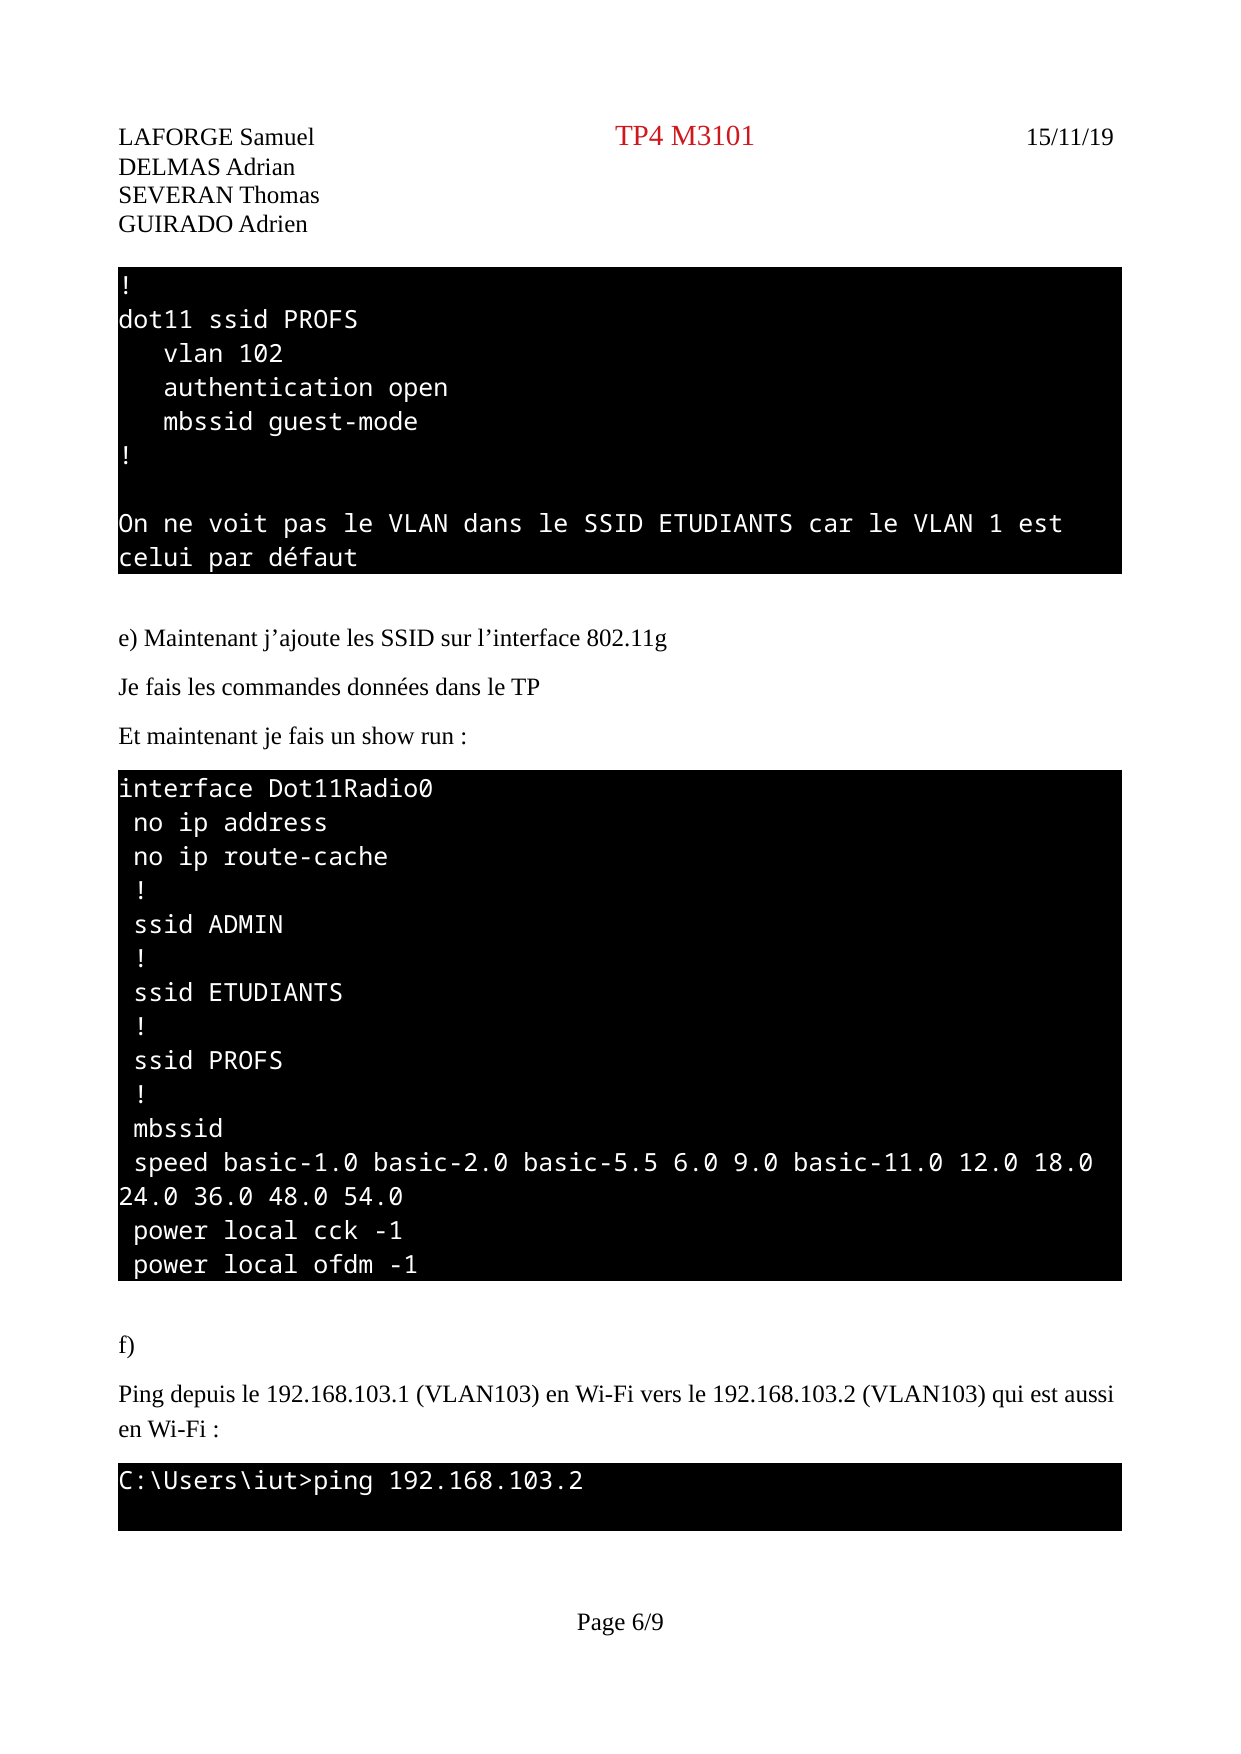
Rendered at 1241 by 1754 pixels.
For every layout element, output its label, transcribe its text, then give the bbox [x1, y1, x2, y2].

text vlan 102 [118, 336, 1122, 369]
text no ip route-cache [118, 838, 1122, 872]
text power local cck -1 [118, 1213, 1122, 1247]
text mbssid guest-mode [118, 404, 1122, 438]
text C:\Users\iut>ping 192.168.103.2 [118, 1463, 1122, 1497]
text Ping depuis le 192.168.103.1 (VLAN103) en Wi-Fi vers le 192.168.103.2 (VLAN103) qui est aussi en Wi-Fi : [118, 1379, 1122, 1442]
text ssid ADMIN [118, 906, 1122, 941]
text power local ofdm -1 [118, 1247, 1122, 1281]
text speed basic-1.0 basic-2.0 basic-5.5 6.0 9.0 basic-11.0 12.0 18.0 24.0 36.0 48.0 54.0 [118, 1145, 1122, 1213]
text f) [118, 1330, 1122, 1359]
text ssid ETUDIANTS [118, 974, 1122, 1009]
text mbssid [118, 1111, 1122, 1145]
text dot11 ssid PROFS [118, 301, 1122, 336]
text Je fais les commandes données dans le TP [118, 672, 1122, 701]
text ! [118, 941, 1122, 974]
text ! [118, 438, 1122, 472]
text ! [118, 1009, 1122, 1043]
text authentication open [118, 369, 1122, 404]
text no ip address [118, 804, 1122, 838]
text ssid PROFS [118, 1043, 1122, 1077]
text Et maintenant je fais un show run : [118, 721, 1122, 750]
text interface Dot11Radio0 [118, 770, 1122, 804]
text ! [118, 1077, 1122, 1111]
text ! [118, 872, 1122, 906]
text ! [118, 267, 1122, 301]
text On ne voit pas le VLAN dans le SSID ETUDIANTS car le VLAN 1 est celui par défaut [118, 506, 1122, 574]
text e) Maintenant j’ajoute les SSID sur l’interface 802.11g [118, 623, 1122, 652]
